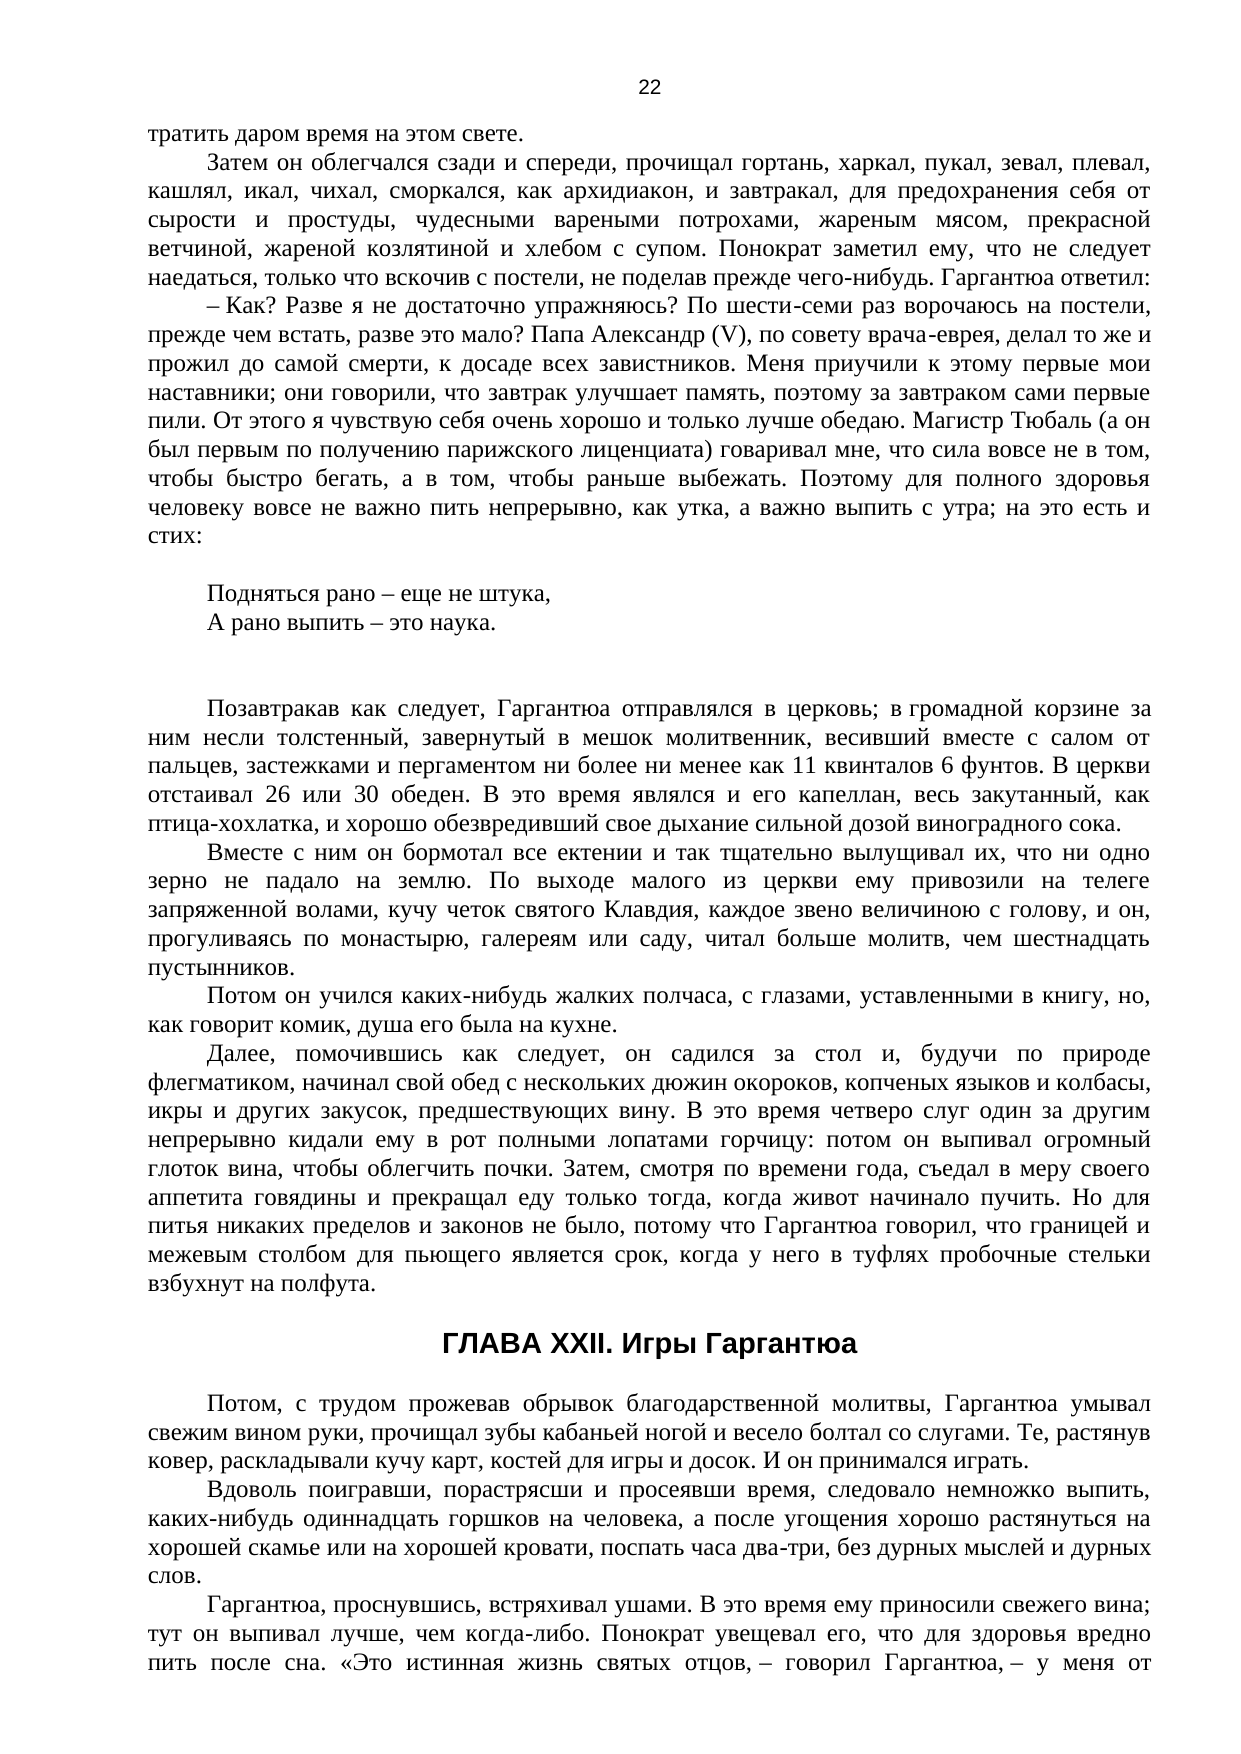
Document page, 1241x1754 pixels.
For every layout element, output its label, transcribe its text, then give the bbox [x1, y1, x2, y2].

text Вместе с ним он бормотал все ектении и так тщательно вылущивал их, что ни одно зерно не падало на землю. По выходе малого из церкви ему привозили на телеге запряженной волами, кучу четок святого Клавдия, каждое звено величиною с голову, и он, прогуливаясь по монастырю, галереям или саду, читал больше молитв, чем шестнадцать пустынников. [148, 837, 1152, 981]
text Гаргантюа, проснувшись, встряхивал ушами. В это время ему приносили свежего вина; тут он выпивал лучше, чем когда‑либо. Понократ увещевал его, что для здоровья вредно пить после сна. «Это истинная жизнь святых отцов, – говорил Гаргантюа, – у меня от [148, 1589, 1152, 1675]
text тратить даром время на этом свете. [148, 118, 1152, 147]
text Далее, помочившись как следует, он садился за стол и, будучи по природе флегматиком, начинал свой обед с нескольких дюжин окороков, копченых языков и колбасы, икры и других закусок, предшествующих вину. В это время четверо слуг один за другим непрерывно кидали ему в рот полными лопатами горчицу: потом он выпивал огромный глоток вина, чтобы облегчить почки. Затем, смотря по времени года, съедал в меру своего аппетита говядины и прекращал еду только тогда, когда живот начинало пучить. Но для питья никаких пределов и законов не было, потому что Гаргантюа говорил, что границей и межевым столбом для пьющего является срок, когда у него в туфлях пробочные стельки взбухнут на полфута. [148, 1038, 1152, 1297]
text Вдоволь поигравши, порастрясши и просеявши время, следовало немножко выпить, каких‑нибудь одиннадцать горшков на человека, а после угощения хорошо растянуться на хорошей скамье или на хорошей кровати, поспать часа два‑три, без дурных мыслей и дурных слов. [148, 1474, 1152, 1589]
text Подняться рано – еще не штука, [148, 578, 1152, 607]
text Потом, с трудом прожевав обрывок благодарственной молитвы, Гаргантюа умывал свежим вином руки, прочищал зубы кабаньей ногой и весело болтал со слугами. Те, растянув ковер, раскладывали кучу карт, костей для игры и досок. И он принимался играть. [148, 1388, 1152, 1474]
text Позавтракав как следует, Гаргантюа отправлялся в церковь; в громадной корзине за ним несли толстенный, завернутый в мешок молитвенник, весивший вместе с салом от пальцев, застежками и пергаментом ни более ни менее как 11 квинталов 6 фунтов. В церкви отстаивал 26 или 30 обеден. В это время являлся и его капеллан, весь закутанный, как птица‑хохлатка, и хорошо обезвредивший свое дыхание сильной дозой виноградного сока. [148, 693, 1152, 837]
text А рано выпить – это наука. [148, 607, 1152, 636]
subtitle ГЛАВА XXII. Игры Гаргантюа [148, 1326, 1152, 1359]
text Потом он учился каких‑нибудь жалких полчаса, с глазами, уставленными в книгу, но, как говорит комик, душа его была на кухне. [148, 981, 1152, 1038]
text Затем он облегчался сзади и спереди, прочищал гортань, харкал, пукал, зевал, плевал, кашлял, икал, чихал, сморкался, как архидиакон, и завтракал, для предохранения себя от сырости и простуды, чудесными вареными потрохами, жареным мясом, прекрасной ветчиной, жареной козлятиной и хлебом с супом. Понократ заметил ему, что не следует наедаться, только что вскочив с постели, не поделав прежде чего‑нибудь. Гаргантюа ответил: [148, 147, 1152, 291]
text – Как? Разве я не достаточно упражняюсь? По шести‑семи раз ворочаюсь на постели, прежде чем встать, разве это мало? Папа Александр (V), по совету врача‑еврея, делал то же и прожил до самой смерти, к досаде всех завистников. Меня приучили к этому первые мои наставники; они говорили, что завтрак улучшает память, поэтому за завтраком сами первые пили. От этого я чувствую себя очень хорошо и только лучше обедаю. Магистр Тюбаль (а он был первым по получению парижского лиценциата) говаривал мне, что сила вовсе не в том, чтобы быстро бегать, а в том, чтобы раньше выбежать. Поэтому для полного здоровья человеку вовсе не важно пить непрерывно, как утка, а важно выпить с утра; на это есть и стих: [148, 291, 1152, 549]
